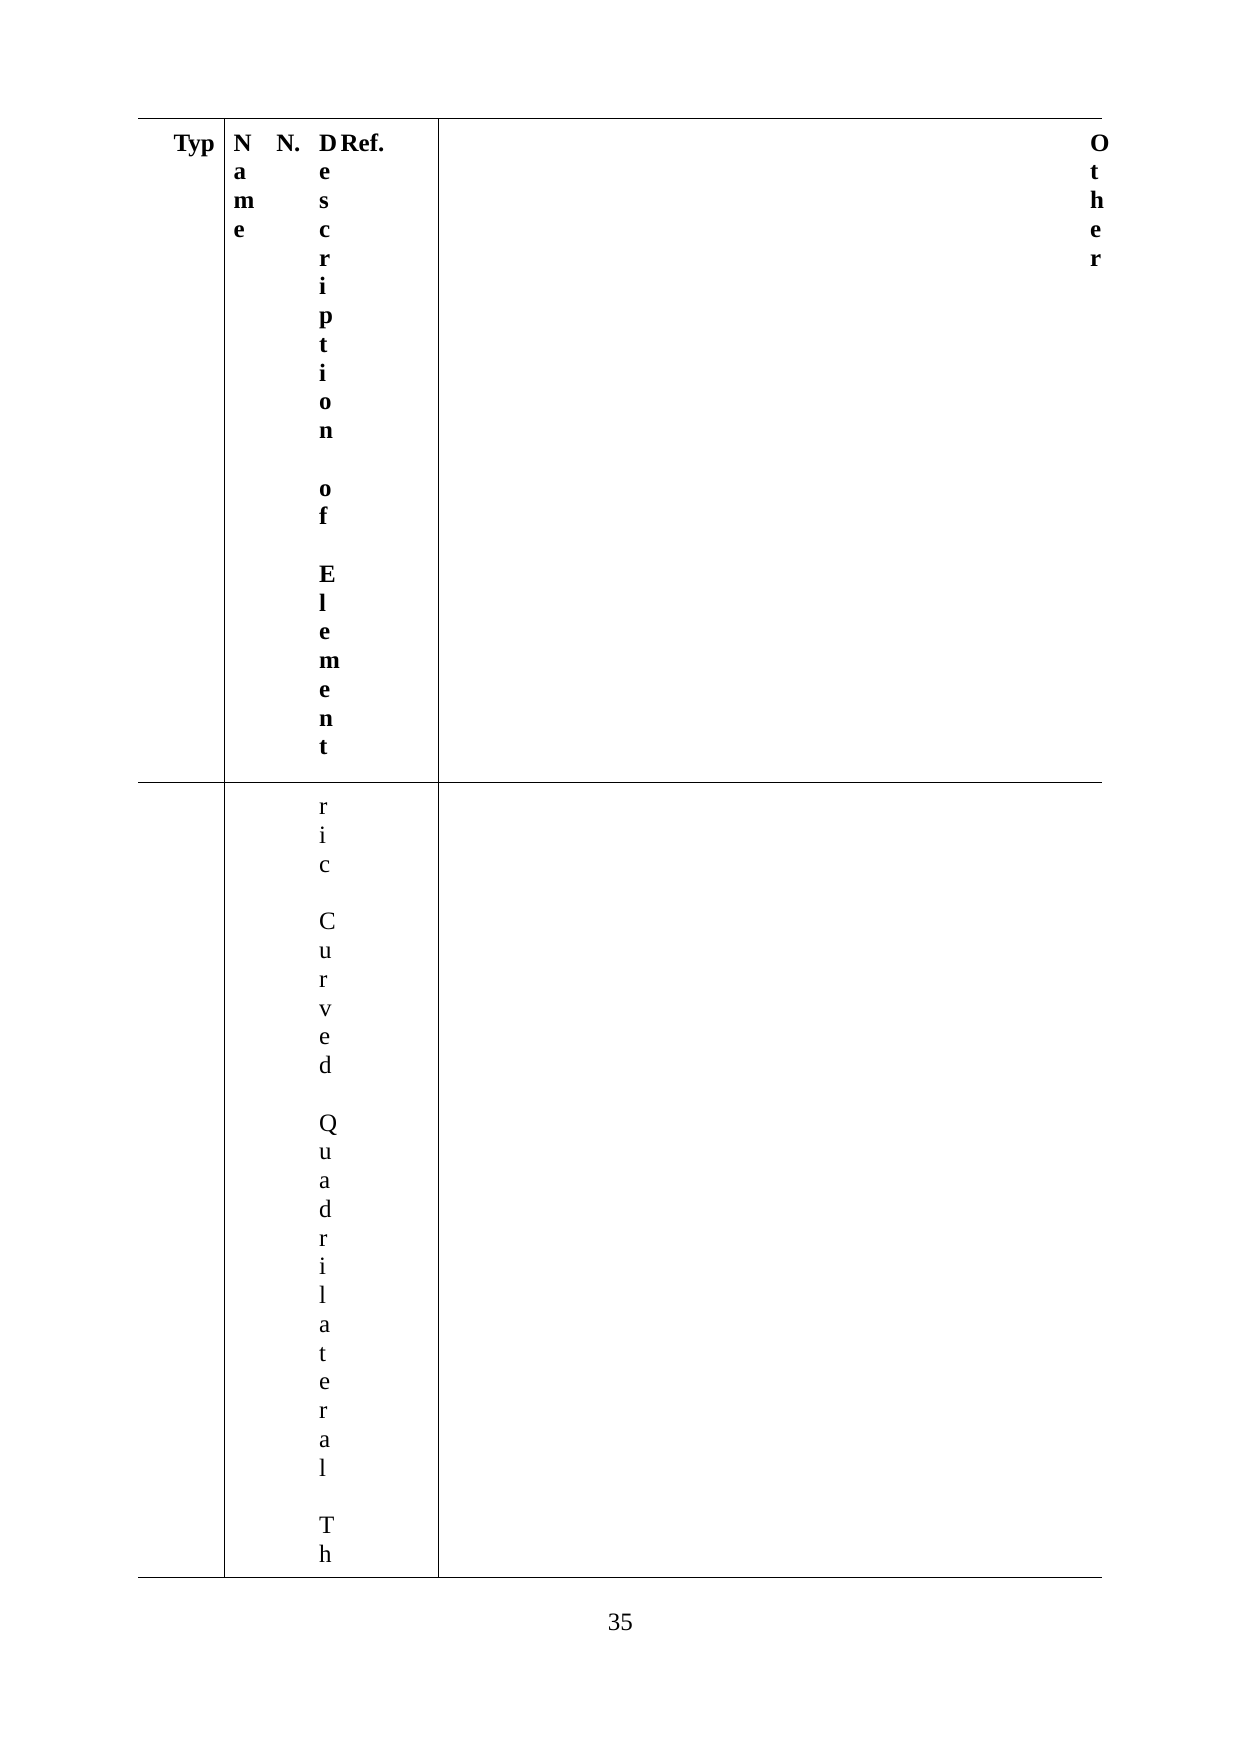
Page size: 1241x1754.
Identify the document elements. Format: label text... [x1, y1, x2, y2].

table_cell Subparametric Curved Quadrilateral Thick Shell [310, 783, 331, 1577]
table_cell [567, 783, 695, 1577]
table_header N. [245, 119, 309, 782]
table_header [824, 119, 952, 782]
table_cell [952, 783, 1081, 1577]
table_header Name [225, 119, 245, 782]
table_header Description of Element [310, 119, 331, 782]
table_cell 2 [331, 783, 438, 1577]
table_cell SCQS [225, 783, 245, 1577]
table_cell 8 [245, 783, 309, 1577]
table_header [695, 119, 823, 782]
table_cell PL, PR [1081, 783, 1102, 1577]
table_cell [439, 783, 567, 1577]
table_header Typ [138, 119, 224, 782]
table_cell [138, 783, 224, 1577]
table_cell [824, 783, 952, 1577]
table_header Ref. [331, 119, 438, 782]
table_header [952, 119, 1081, 782]
table_header Other [1081, 119, 1102, 782]
table_cell [695, 783, 823, 1577]
table_header [439, 119, 567, 782]
table_header [567, 119, 695, 782]
